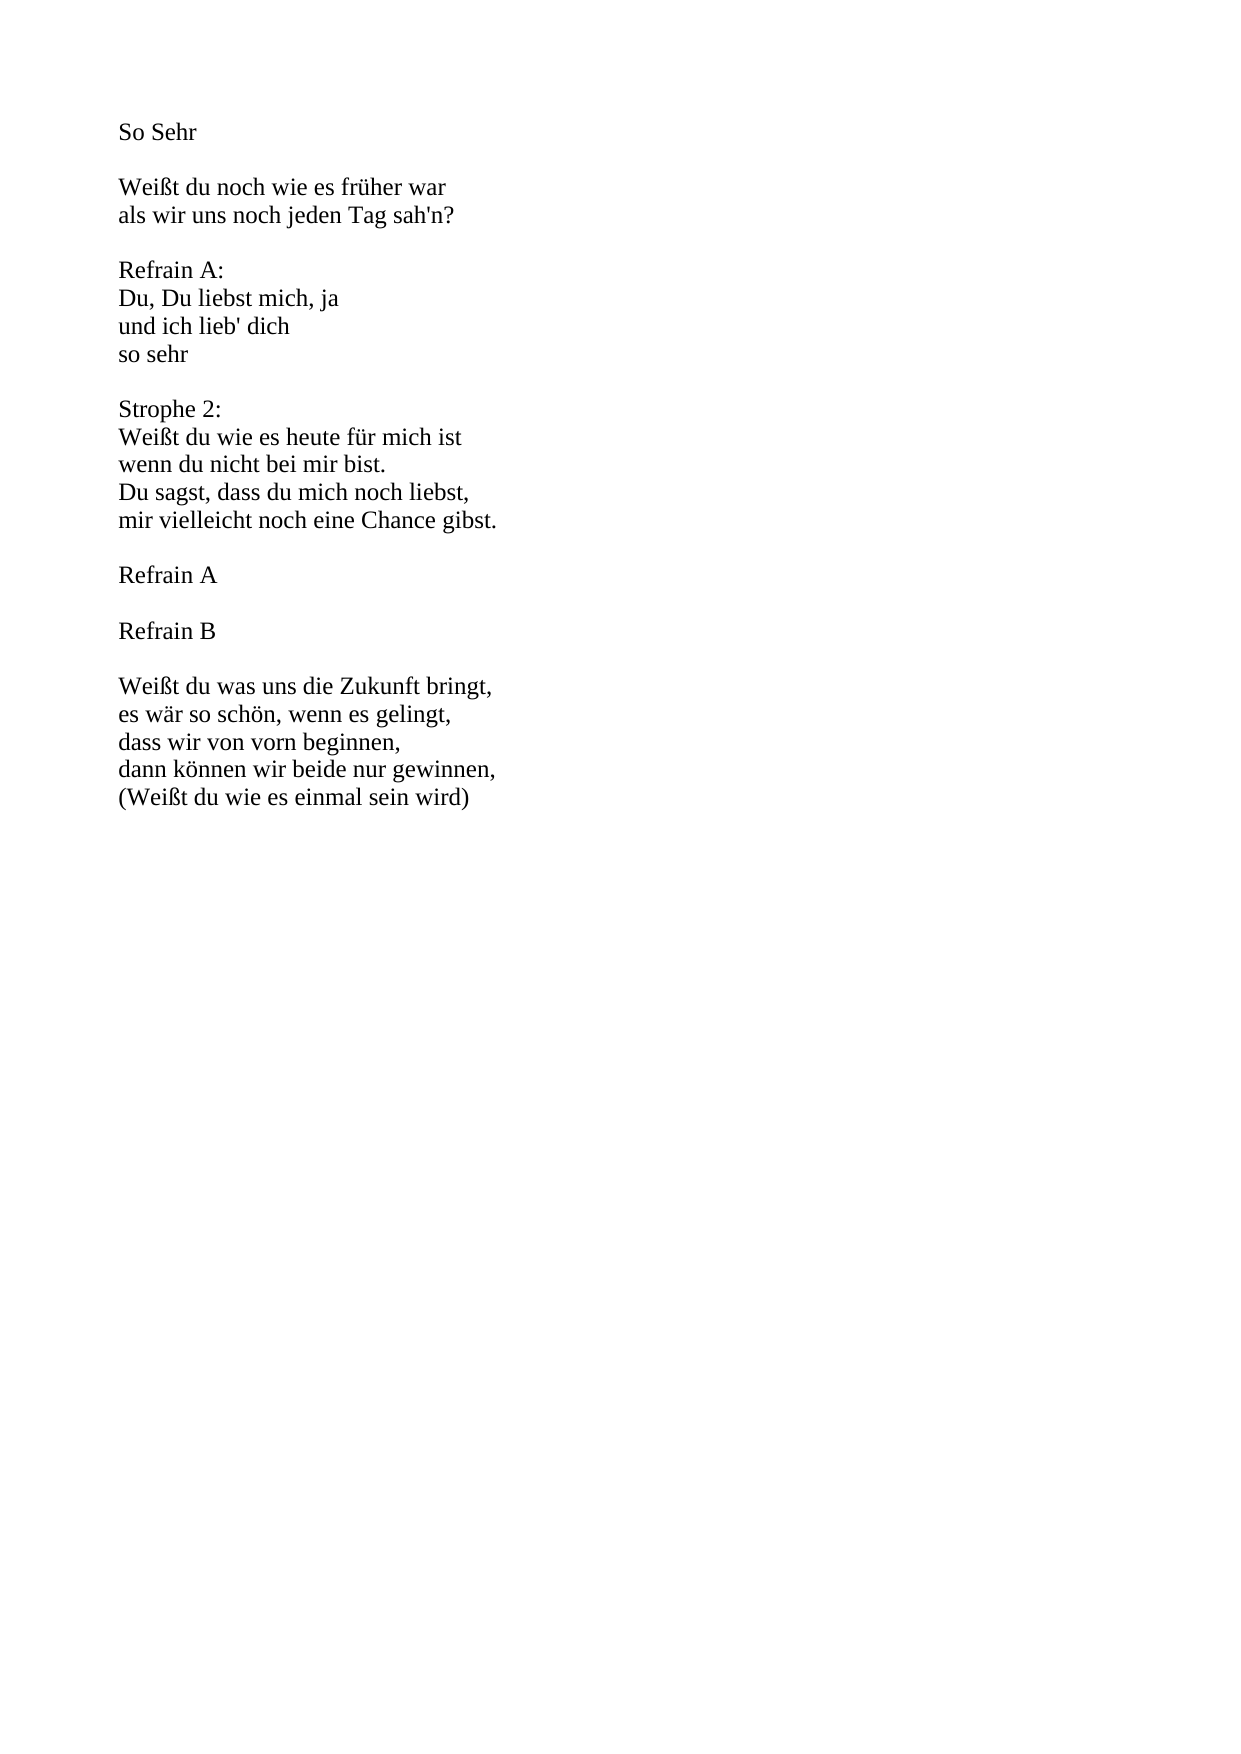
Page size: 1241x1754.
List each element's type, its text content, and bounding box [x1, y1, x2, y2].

text Refrain B [118, 617, 1122, 644]
text als wir uns noch jeden Tag sah'n? [118, 201, 1122, 229]
text Du, Du liebst mich, ja [118, 284, 1122, 312]
text es wär so schön, wenn es gelingt, [118, 700, 1122, 728]
text Refrain A: [118, 257, 1122, 284]
text Weißt du noch wie es früher war [118, 173, 1122, 201]
text und ich lieb' dich [118, 312, 1122, 340]
text (Weißt du wie es einmal sein wird) [118, 783, 1122, 811]
text wenn du nicht bei mir bist. [118, 451, 1122, 478]
text Weißt du was uns die Zukunft bringt, [118, 672, 1122, 700]
text Refrain A [118, 561, 1122, 589]
text dass wir von vorn beginnen, [118, 728, 1122, 755]
text So Sehr [118, 118, 1122, 146]
text Weißt du wie es heute für mich ist [118, 423, 1122, 451]
text so sehr [118, 340, 1122, 367]
text Strophe 2: [118, 395, 1122, 423]
text Du sagst, dass du mich noch liebst, [118, 478, 1122, 506]
text mir vielleicht noch eine Chance gibst. [118, 506, 1122, 534]
text dann können wir beide nur gewinnen, [118, 755, 1122, 783]
